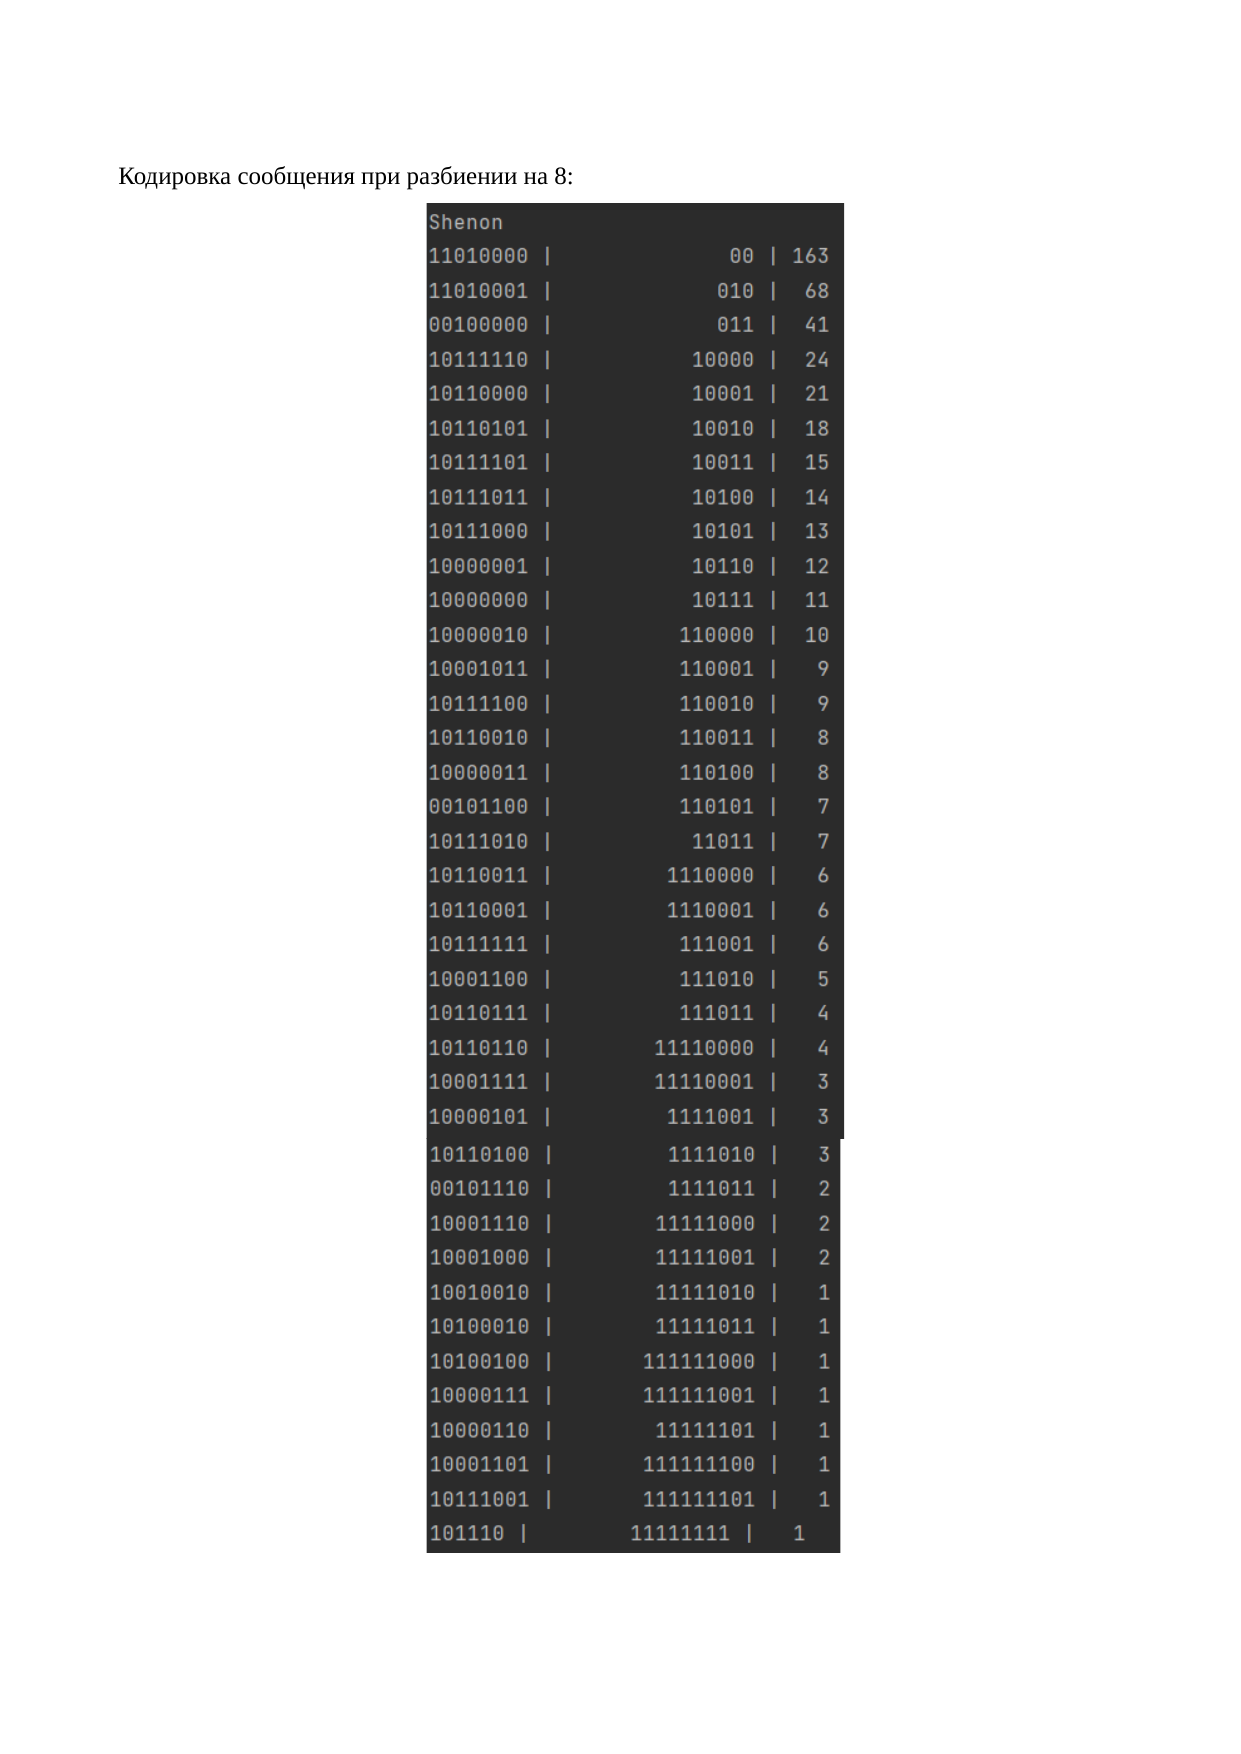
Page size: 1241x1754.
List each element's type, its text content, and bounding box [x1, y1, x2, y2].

text Кодировка сообщения при разбиении на 8: [118, 161, 1017, 190]
picture [426, 203, 845, 1553]
